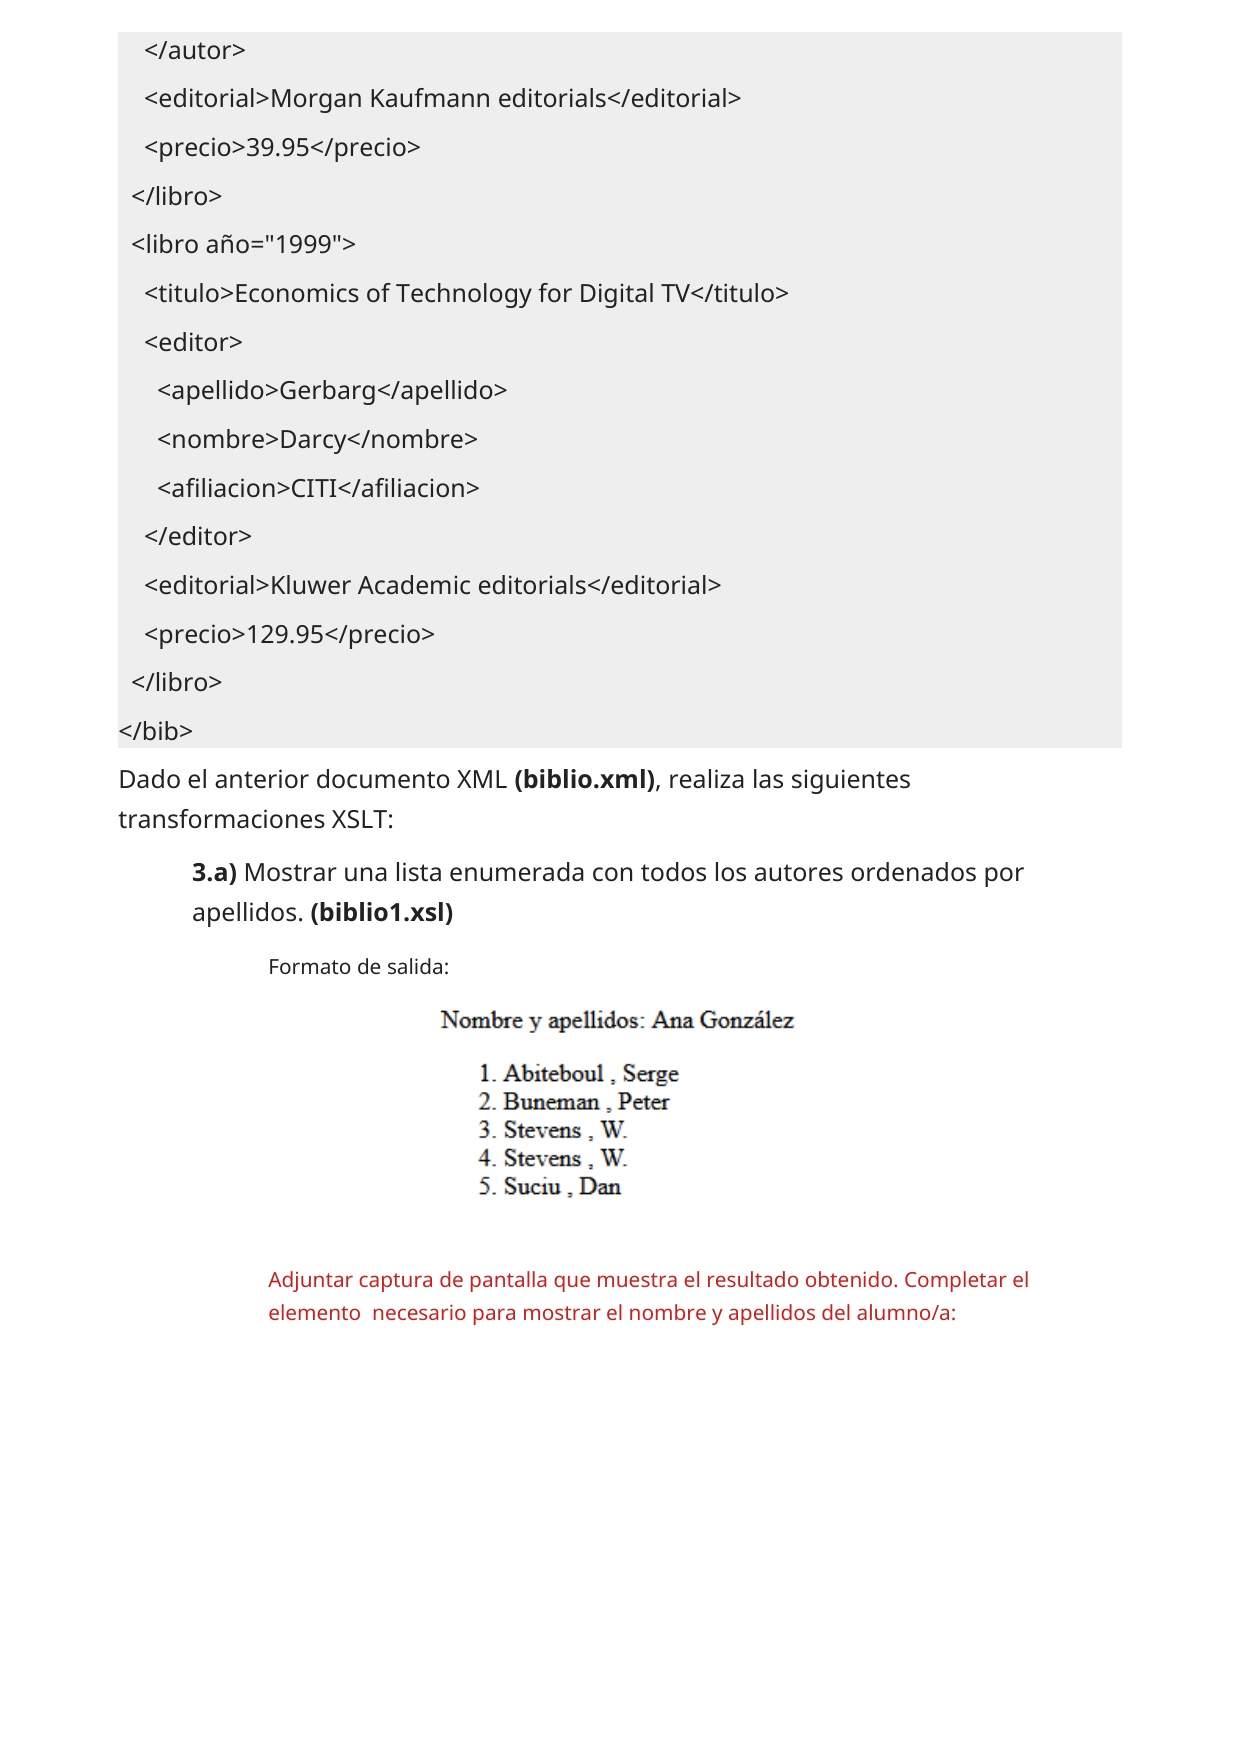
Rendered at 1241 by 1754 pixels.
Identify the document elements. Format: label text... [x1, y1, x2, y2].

text <afiliacion>CITI</afiliacion> [118, 470, 1122, 504]
text Adjuntar captura de pantalla que muestra el resultado obtenido. Completar el elemento necesario para mostrar el nombre y apellidos del alumno/a: [268, 1266, 1122, 1327]
text <editorial>Kluwer Academic editorials</editorial> [118, 568, 1122, 602]
text <precio>129.95</precio> [118, 616, 1122, 650]
text Formato de salida: [118, 948, 1122, 982]
text </bib> [118, 713, 1122, 748]
text </libro> [118, 665, 1122, 699]
text <editor> [118, 324, 1122, 358]
list 3.a) Mostrar una lista enumerada con todos los autores ordenados por apellidos. (biblio1.xsl) [118, 855, 1122, 928]
text </libro> [118, 178, 1122, 212]
text <editorial>Morgan Kaufmann editorials</editorial> [118, 81, 1122, 115]
text <libro año="1999"> [118, 227, 1122, 261]
text <apellido>Gerbarg</apellido> [118, 373, 1122, 407]
text Dado el anterior documento XML (biblio.xml), realiza las siguientes transformaciones XSLT: [118, 762, 1122, 835]
text <precio>39.95</precio> [118, 130, 1122, 164]
text <nombre>Darcy</nombre> [118, 422, 1122, 456]
text </editor> [118, 519, 1122, 553]
text <titulo>Economics of Technology for Digital TV</titulo> [118, 276, 1122, 310]
text </autor> [118, 32, 1122, 67]
picture [435, 1000, 812, 1215]
